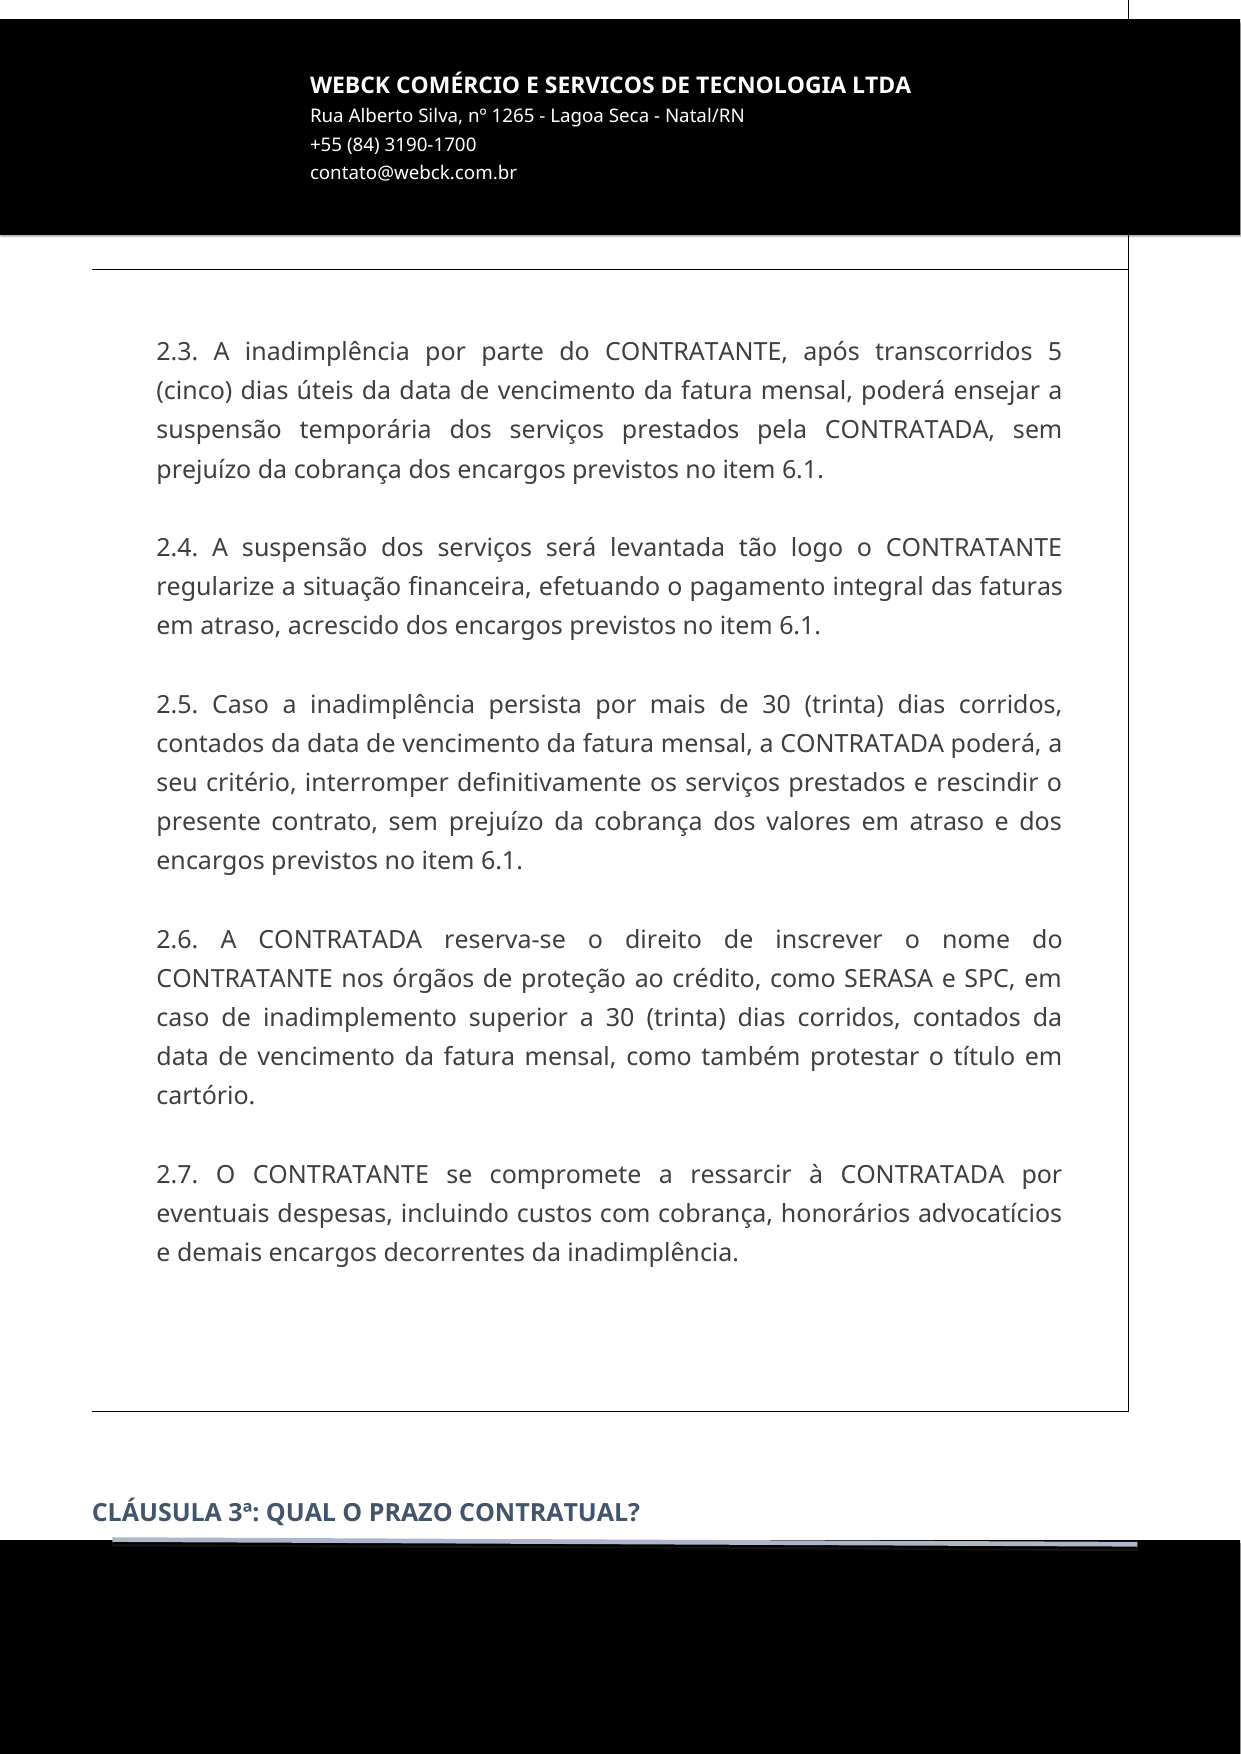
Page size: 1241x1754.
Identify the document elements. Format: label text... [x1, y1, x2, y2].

text 2.3. A inadimplência por parte do CONTRATANTE, após transcorridos 5 (cinco) dias úteis da data de vencimento da fatura mensal, poderá ensejar a suspensão temporária dos serviços prestados pela CONTRATADA, sem prejuízo da cobrança dos encargos previstos no item 6.1. [92, 269, 1128, 465]
text CLÁUSULA 3ª: QUAL O PRAZO CONTRATUAL? [92, 1495, 1128, 1529]
text 2.7. O CONTRATANTE se compromete a ressarcir à CONTRATADA por eventuais despesas, incluindo custos com cobrança, honorários advocatícios e demais encargos decorrentes da inadimplência. [92, 1092, 1128, 1269]
text 2.4. A suspensão dos serviços será levantada tão logo o CONTRATANTE regularize a situação financeira, efetuando o pagamento integral das faturas em atraso, acrescido dos encargos previstos no item 6.1. [92, 465, 1128, 622]
text 2.5. Caso a inadimplência persista por mais de 30 (trinta) dias corridos, contados da data de vencimento da fatura mensal, a CONTRATADA poderá, a seu critério, interromper definitivamente os serviços prestados e rescindir o presente contrato, sem prejuízo da cobrança dos valores em atraso e dos encargos previstos no item 6.1. [92, 622, 1128, 857]
text 2.6. A CONTRATADA reserva-se o direito de inscrever o nome do CONTRATANTE nos órgãos de proteção ao crédito, como SERASA e SPC, em caso de inadimplemento superior a 30 (trinta) dias corridos, contados da data de vencimento da fatura mensal, como também protestar o título em cartório. [92, 857, 1128, 1092]
